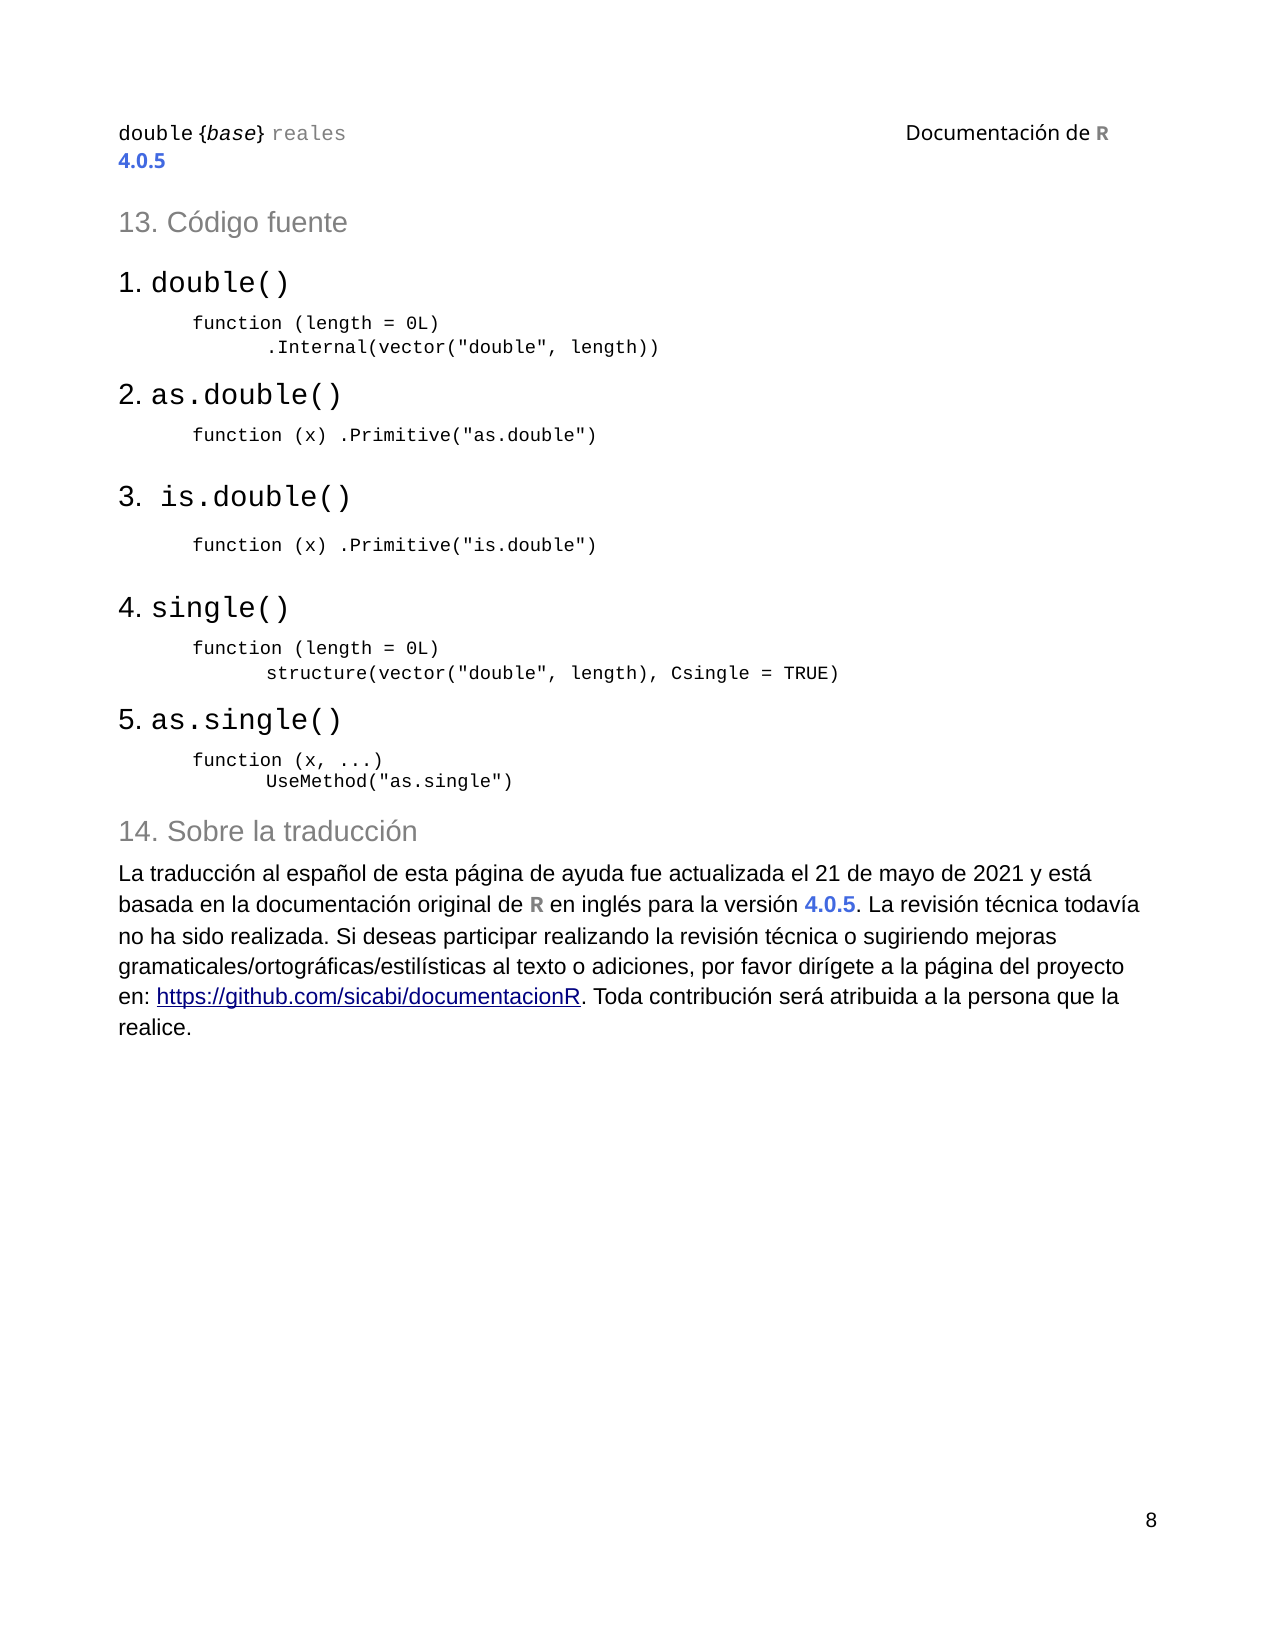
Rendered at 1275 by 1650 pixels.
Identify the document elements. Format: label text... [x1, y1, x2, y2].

subtitle 3. is.double() [118, 479, 1157, 516]
subtitle 5. as.single() [118, 702, 1157, 738]
text .Internal(vector("double", length)) [118, 338, 1157, 359]
text function (x) .Primitive("as.double") [118, 426, 1157, 447]
subtitle 2. as.double() [118, 377, 1157, 413]
text UseMethod("as.single") [118, 772, 1157, 793]
text structure(vector("double", length), Csingle = TRUE) [118, 663, 1157, 685]
text function (x, ...) [118, 751, 1157, 772]
subtitle 13. Código fuente [118, 204, 1157, 238]
text La traducción al español de esta página de ayuda fue actualizada el 21 de mayo de 2021 y está basada en la documentación original de R en inglés para la versión 4.0.5. La revisión técnica todavía no ha sido realizada. Si deseas participar realizando la revisión técnica o sugiriendo mejoras gramaticales/ortográficas/estilísticas al texto o adiciones, por favor dirígete a la página del proyecto en: https://github.com/sicabi/documentacionR. Toda contribución será atribuida a la persona que la realice. [118, 860, 1157, 1040]
text function (x) .Primitive("is.double") [118, 528, 1157, 557]
text function (length = 0L) [118, 314, 1157, 335]
text function (length = 0L) [118, 639, 1157, 660]
subtitle 1. double() [118, 265, 1157, 301]
subtitle 4. single() [118, 590, 1157, 627]
subtitle 14. Sobre la traducción [118, 814, 1157, 848]
